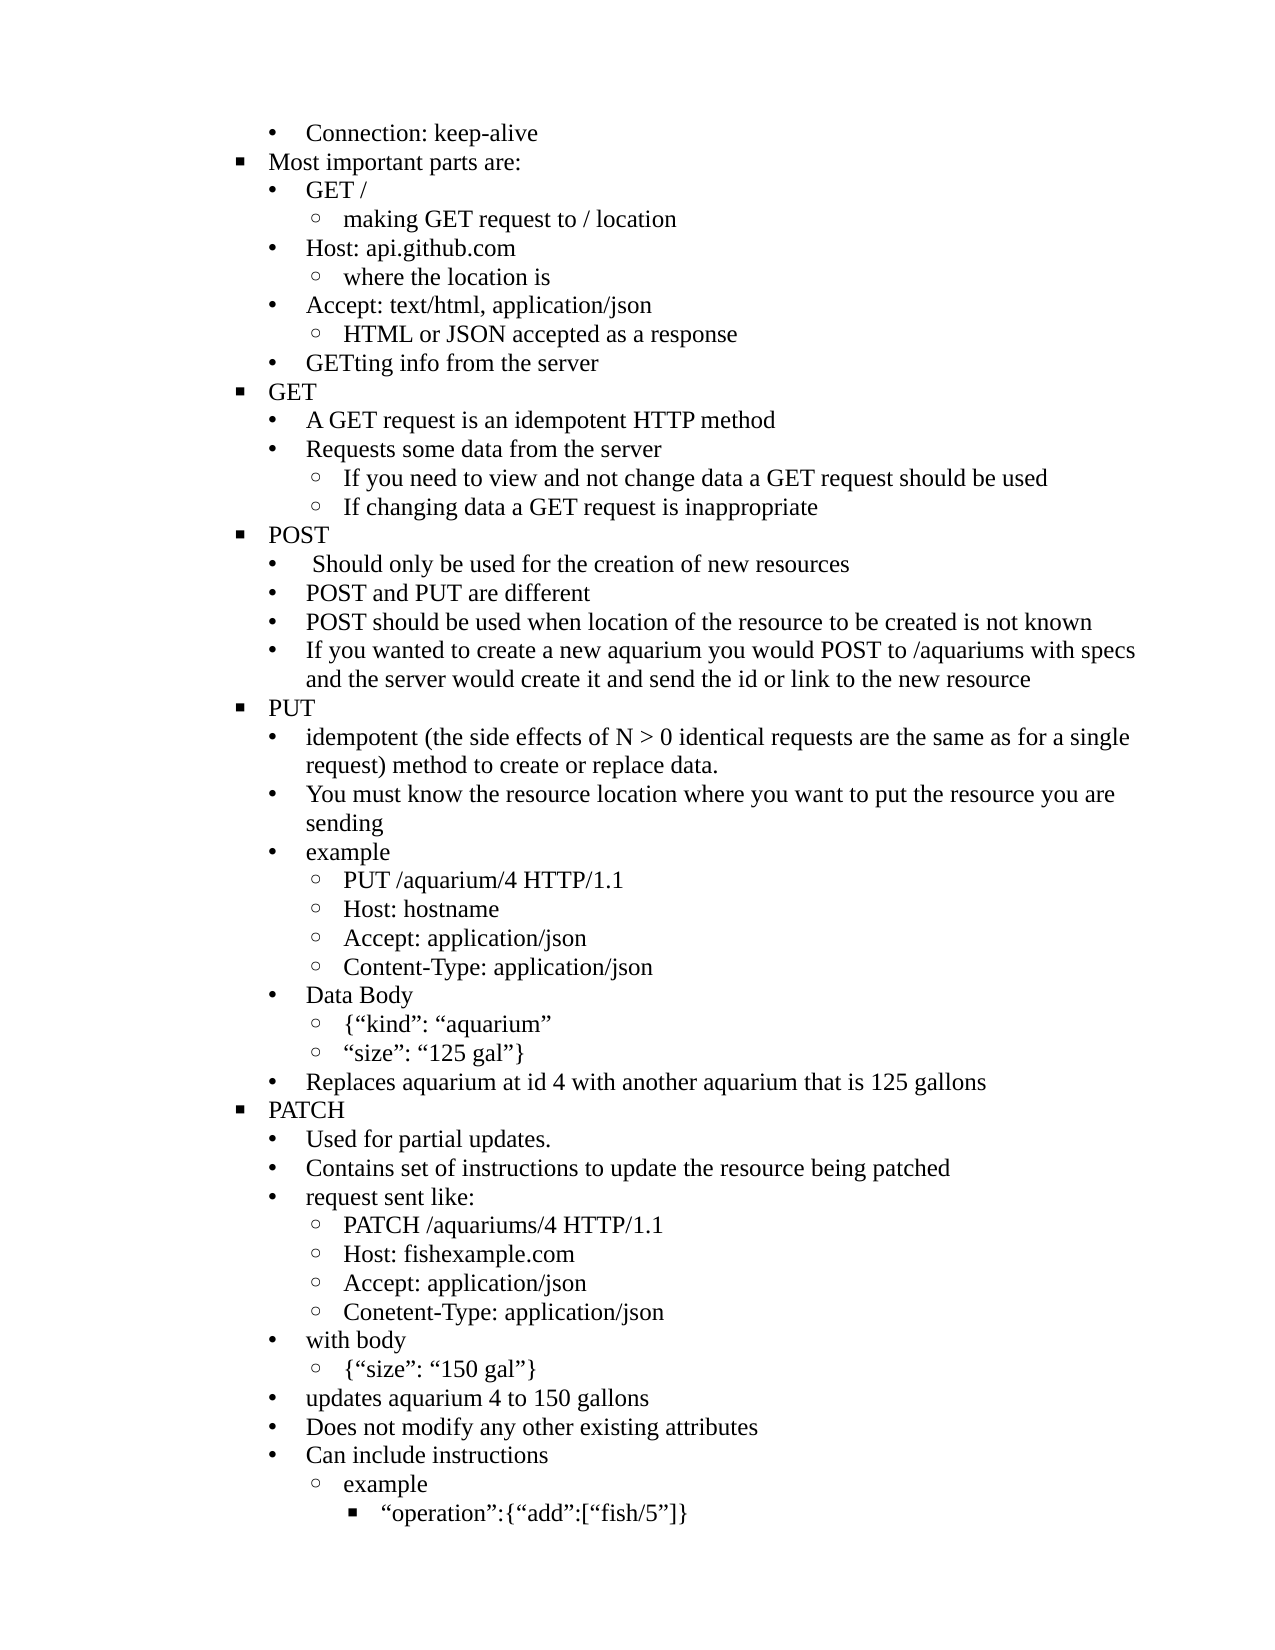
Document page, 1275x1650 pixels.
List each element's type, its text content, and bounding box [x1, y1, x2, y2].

list Requests some data from the server [268, 434, 1157, 463]
list Accept: application/json [306, 1268, 1157, 1297]
list {“kind”: “aquarium” [306, 1009, 1157, 1038]
list “size”: “125 gal”} [306, 1038, 1157, 1067]
list PATCH [231, 1096, 1157, 1124]
list example [306, 1469, 1157, 1498]
list GET [231, 377, 1157, 406]
list POST should be used when location of the resource to be created is not known [268, 607, 1157, 636]
list Connection: keep-alive [268, 118, 1157, 147]
list PUT [231, 693, 1157, 722]
list GET / [268, 176, 1157, 204]
list with body [268, 1326, 1157, 1354]
list PATCH /aquariums/4 HTTP/1.1 [306, 1211, 1157, 1239]
list making GET request to / location [306, 204, 1157, 233]
list idempotent (the side effects of N > 0 identical requests are the same as for a single request) method to create or replace data. [268, 722, 1157, 779]
list Conetent-Type: application/json [306, 1297, 1157, 1326]
list Host: fishexample.com [306, 1239, 1157, 1268]
list GETting info from the server [268, 348, 1157, 377]
list Host: api.github.com [268, 233, 1157, 262]
list A GET request is an idempotent HTTP method [268, 406, 1157, 434]
list updates aquarium 4 to 150 gallons [268, 1383, 1157, 1412]
list PUT /aquarium/4 HTTP/1.1 [306, 866, 1157, 894]
list Most important parts are: [231, 147, 1157, 176]
list Content-Type: application/json [306, 952, 1157, 981]
list If you wanted to create a new aquarium you would POST to /aquariums with specs and the server would create it and send the id or link to the new resource [268, 636, 1157, 693]
list example [268, 837, 1157, 866]
list “operation”:{“add”:[“fish/5”]} [343, 1498, 1157, 1527]
list If you need to view and not change data a GET request should be used [306, 463, 1157, 492]
list HTML or JSON accepted as a response [306, 319, 1157, 348]
list You must know the resource location where you want to put the resource you are sending [268, 779, 1157, 837]
list {“size”: “150 gal”} [306, 1354, 1157, 1383]
list where the location is [306, 262, 1157, 291]
list Should only be used for the creation of new resources [268, 549, 1157, 578]
list Can include instructions [268, 1441, 1157, 1469]
list POST and PUT are different [268, 578, 1157, 607]
list Used for partial updates. [268, 1124, 1157, 1153]
list Contains set of instructions to update the resource being patched [268, 1153, 1157, 1182]
list Host: hostname [306, 894, 1157, 923]
list POST [231, 521, 1157, 549]
list Data Body [268, 981, 1157, 1009]
list Accept: application/json [306, 923, 1157, 952]
list If changing data a GET request is inappropriate [306, 492, 1157, 521]
list Does not modify any other existing attributes [268, 1412, 1157, 1441]
list Replaces aquarium at id 4 with another aquarium that is 125 gallons [268, 1067, 1157, 1096]
list request sent like: [268, 1182, 1157, 1211]
list Accept: text/html, application/json [268, 291, 1157, 319]
